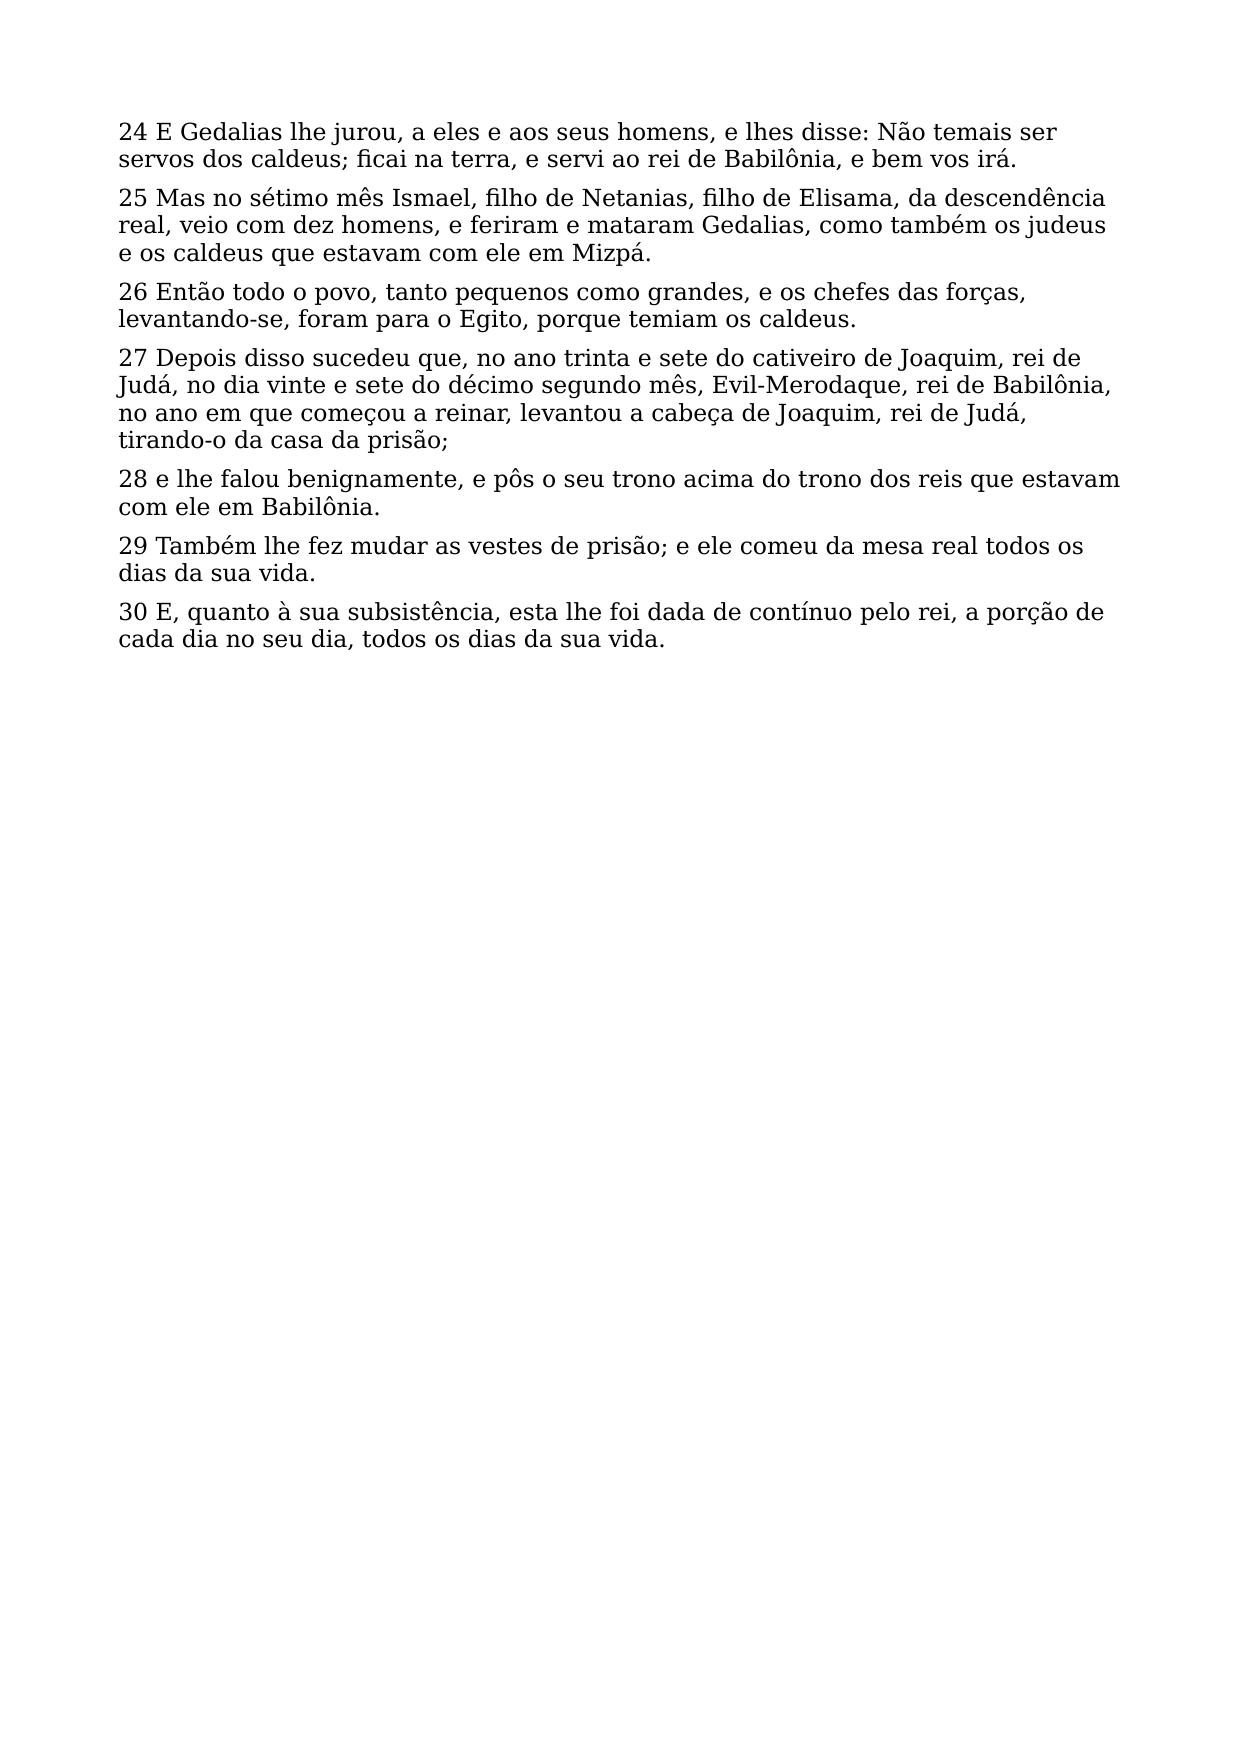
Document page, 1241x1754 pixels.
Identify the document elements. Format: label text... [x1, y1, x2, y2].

text 26 Então todo o povo, tanto pequenos como grandes, e os chefes das forças, levantando-se, foram para o Egito, porque temiam os caldeus. [118, 278, 1122, 333]
text 25 Mas no sétimo mês Ismael, filho de Netanias, filho de Elisama, da descendência real, veio com dez homens, e feriram e mataram Gedalias, como também os judeus e os caldeus que estavam com ele em Mizpá. [118, 184, 1122, 266]
text 24 E Gedalias lhe jurou, a eles e aos seus homens, e lhes disse: Não temais ser servos dos caldeus; ficai na terra, e servi ao rei de Babilônia, e bem vos irá. [118, 118, 1122, 173]
text 27 Depois disso sucedeu que, no ano trinta e sete do cativeiro de Joaquim, rei de Judá, no dia vinte e sete do décimo segundo mês, Evil-Merodaque, rei de Babilônia, no ano em que começou a reinar, levantou a cabeça de Joaquim, rei de Judá, tirando-o da casa da prisão; [118, 345, 1122, 454]
text 29 Também lhe fez mudar as vestes de prisão; e ele comeu da mesa real todos os dias da sua vida. [118, 532, 1122, 587]
text 28 e lhe falou benignamente, e pôs o seu trono acima do trono dos reis que estavam com ele em Babilônia. [118, 466, 1122, 520]
text 30 E, quanto à sua subsistência, esta lhe foi dada de contínuo pelo rei, a porção de cada dia no seu dia, todos os dias da sua vida. [118, 599, 1122, 653]
